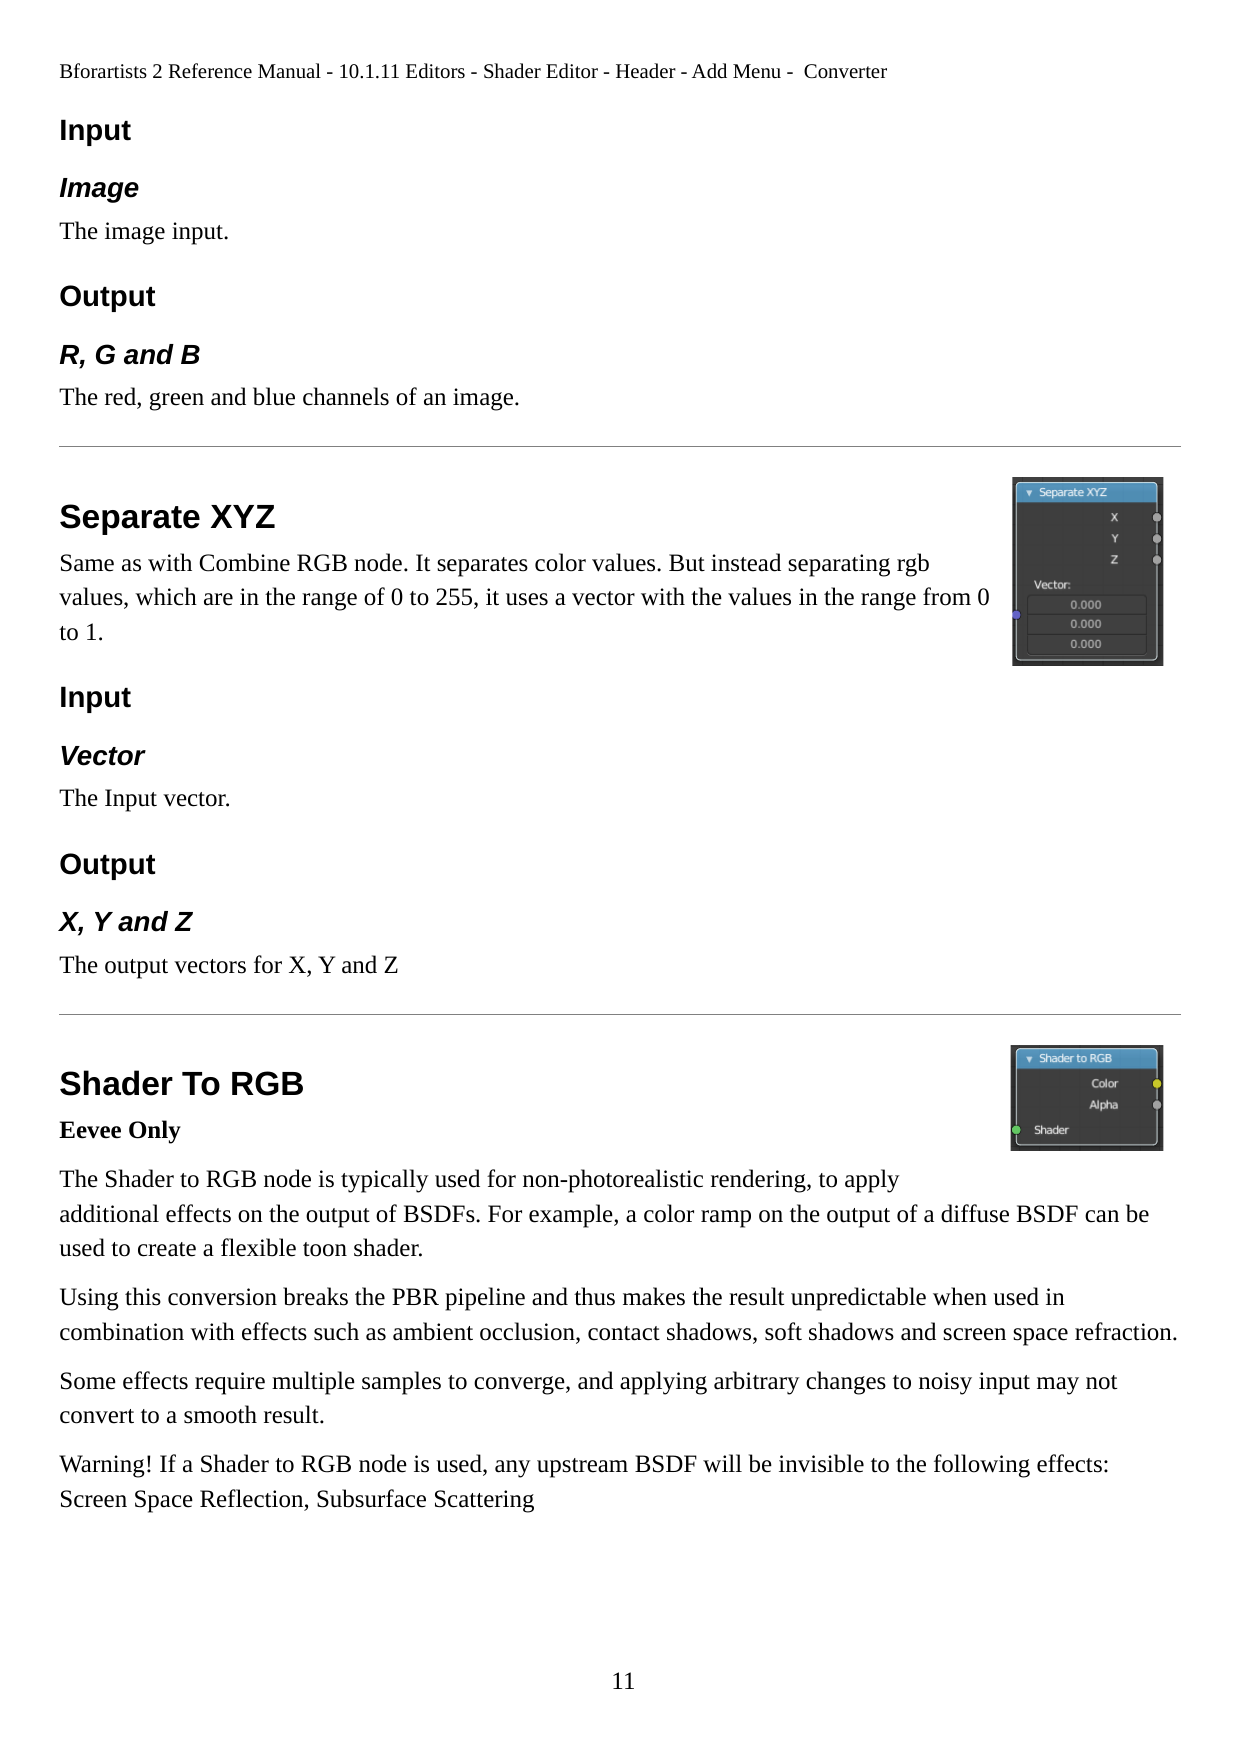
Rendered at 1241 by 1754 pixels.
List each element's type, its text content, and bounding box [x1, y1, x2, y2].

text The red, green and blue channels of an image. [59, 382, 1181, 411]
text Using this conversion breaks the PBR pipeline and thus makes the result unpredictable when used in combination with effects such as ambient occlusion, contact shadows, soft shadows and screen space refraction. [59, 1282, 1181, 1346]
picture [1010, 1045, 1164, 1151]
text [1164, 1115, 1181, 1144]
subtitle X, Y and Z [59, 906, 1181, 938]
picture [1012, 477, 1164, 666]
subtitle Vector [59, 739, 1181, 771]
text Warning! If a Shader to RGB node is used, any upstream BSDF will be invisible to the following effects: Screen Space Reflection, Subsurface Scattering [59, 1449, 1181, 1513]
text The output vectors for X, Y and Z [59, 950, 1181, 979]
subtitle Separate XYZ [59, 497, 1012, 535]
text Same as with Combine RGB node. It separates color values. But instead separating rgb values, which are in the range of 0 to 255, it uses a vector with the values in the range from 0 to 1. [59, 548, 1012, 645]
subtitle [1164, 497, 1181, 535]
subtitle Output [59, 279, 1181, 313]
text Some effects require multiple samples to converge, and applying arbitrary changes to noisy input may not convert to a smooth result. [59, 1366, 1181, 1429]
subtitle Shader To RGB [59, 1064, 1010, 1103]
text The image input. [59, 216, 1181, 244]
subtitle [1164, 1064, 1181, 1103]
subtitle R, G and B [59, 338, 1181, 370]
subtitle Output [59, 847, 1181, 881]
text The Input vector. [59, 783, 1181, 812]
text Eevee Only [59, 1115, 1010, 1144]
subtitle Input [59, 113, 1181, 146]
text The Shader to RGB node is typically used for non-photorealistic rendering, to apply additional effects on the output of BSDFs. For example, a color ramp on the output of a diffuse BSDF can be used to create a flexible toon shader. [59, 1164, 1181, 1262]
subtitle Image [59, 171, 1181, 203]
subtitle Input [59, 680, 1181, 714]
